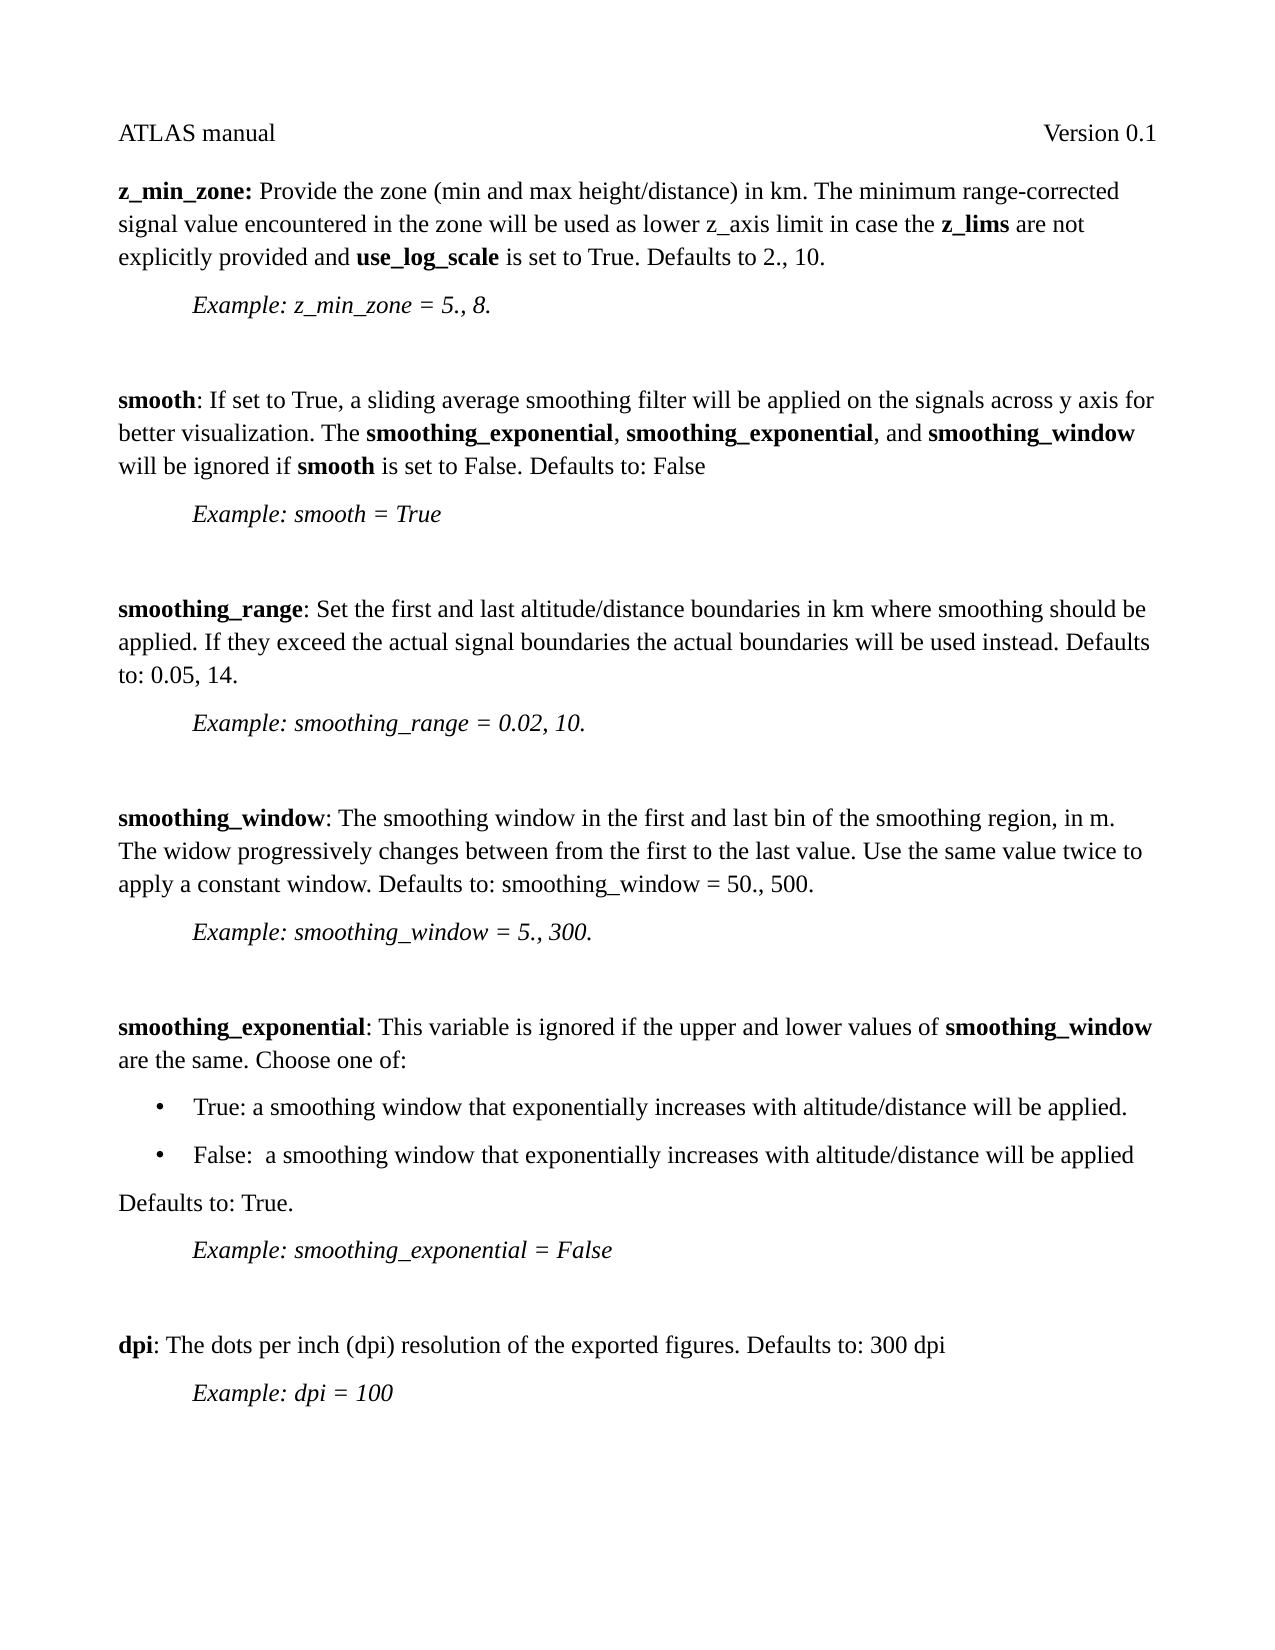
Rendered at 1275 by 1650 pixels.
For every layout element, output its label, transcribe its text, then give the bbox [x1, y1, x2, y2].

text dpi: The dots per inch (dpi) resolution of the exported figures. Defaults to: 300 dpi [118, 1330, 1157, 1359]
text Example: smoothing_exponential = False [118, 1235, 1157, 1264]
text z_min_zone: Provide the zone (min and max height/distance) in km. The minimum range-corrected signal value encountered in the zone will be used as lower z_axis limit in case the z_lims are not explicitly provided and use_log_scale is set to True. Defaults to 2., 10. [118, 176, 1157, 271]
list False: a smoothing window that exponentially increases with altitude/distance will be applied [156, 1140, 1157, 1169]
text smoothing_window: The smoothing window in the first and last bin of the smoothing region, in m. The widow progressively changes between from the first to the last value. Use the same value twice to apply a constant window. Defaults to: smoothing_window = 50., 500. [118, 803, 1157, 898]
text Example: dpi = 100 [118, 1378, 1157, 1407]
text smoothing_range: Set the first and last altitude/distance boundaries in km where smoothing should be applied. If they exceed the actual signal boundaries the actual boundaries will be used instead. Defaults to: 0.05, 14. [118, 594, 1157, 689]
list True: a smoothing window that exponentially increases with altitude/distance will be applied. [156, 1092, 1157, 1121]
text Example: z_min_zone = 5., 8. [118, 290, 1157, 319]
text Example: smoothing_range = 0.02, 10. [118, 708, 1157, 736]
text Example: smooth = True [118, 499, 1157, 528]
text Defaults to: True. [118, 1188, 1157, 1216]
text smoothing_exponential: This variable is ignored if the upper and lower values of smoothing_window are the same. Choose one of: [118, 1012, 1157, 1073]
text Example: smoothing_window = 5., 300. [118, 917, 1157, 945]
text smooth: If set to True, a sliding average smoothing filter will be applied on the signals across y axis for better visualization. The smoothing_exponential, smoothing_exponential, and smoothing_window will be ignored if smooth is set to False. Defaults to: False [118, 385, 1157, 480]
